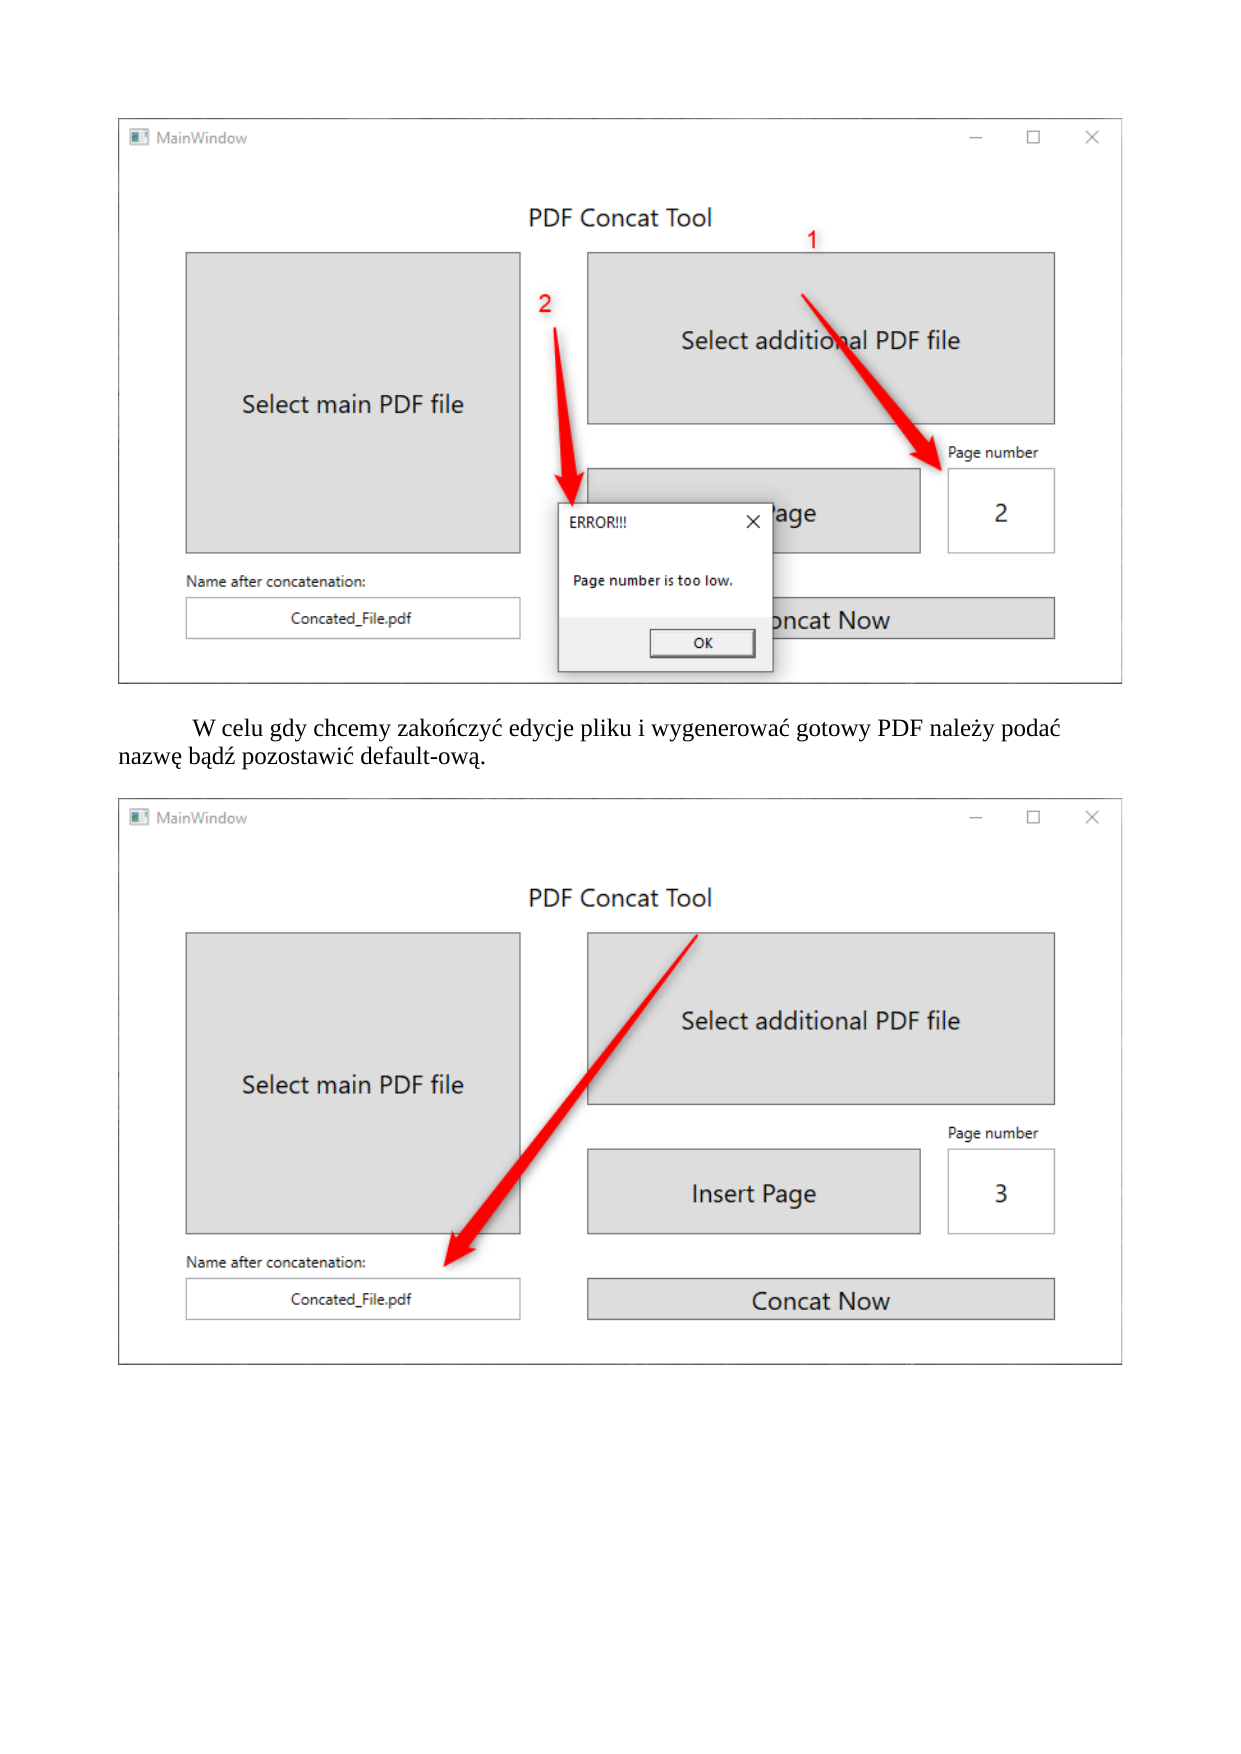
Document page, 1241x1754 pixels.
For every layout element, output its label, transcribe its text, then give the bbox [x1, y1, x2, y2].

picture [118, 118, 1123, 684]
text W celu gdy chcemy zakończyć edycje pliku i wygenerować gotowy PDF należy podać nazwę bądź pozostawić default-ową. [118, 713, 1122, 770]
picture [118, 798, 1123, 1365]
